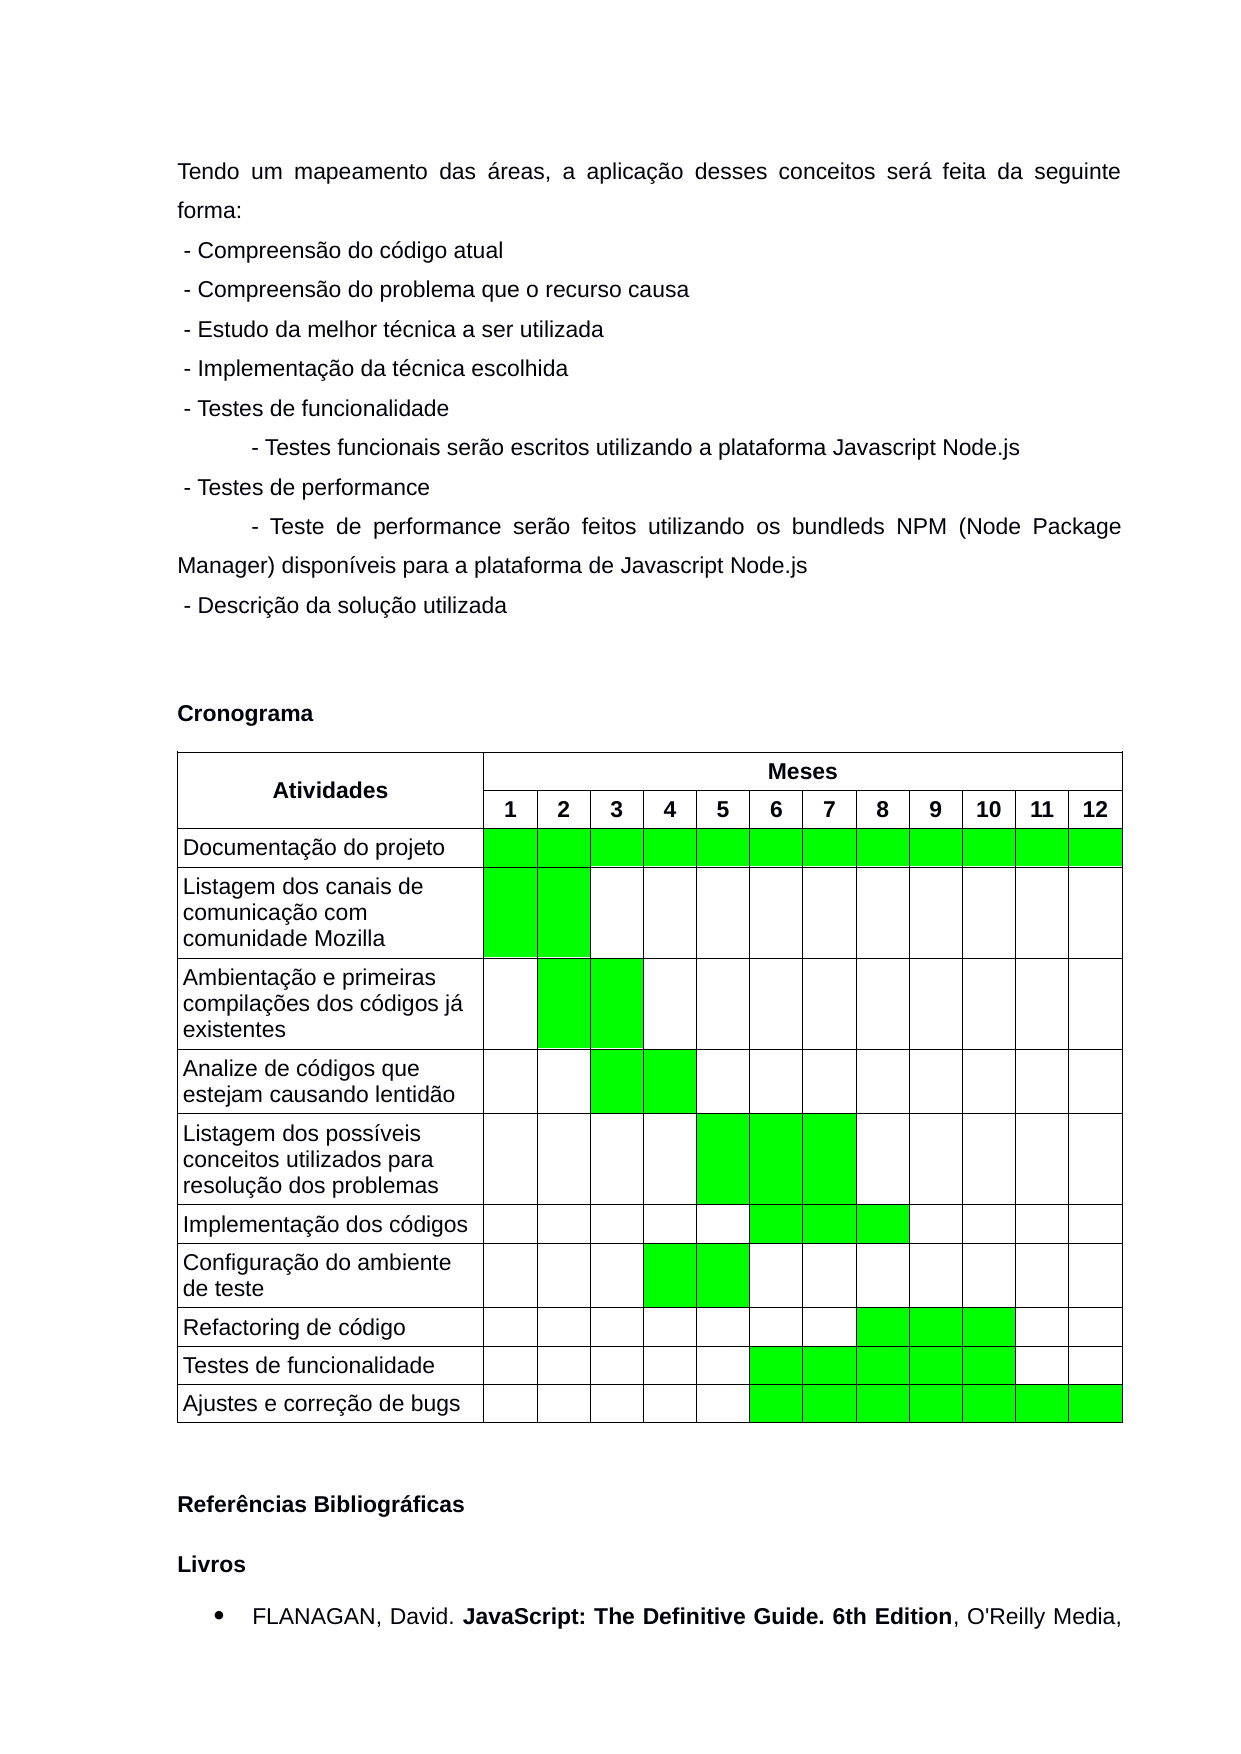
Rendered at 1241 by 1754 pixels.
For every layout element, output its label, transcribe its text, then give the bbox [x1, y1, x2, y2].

list FLANAGAN, David. JavaScript: The Definitive Guide. 6th Edition, O'Reilly Media, [214, 1603, 1122, 1630]
table_cell 5 [697, 791, 749, 828]
table_cell [1016, 1114, 1068, 1204]
table_cell [750, 959, 802, 1048]
table_cell [591, 1347, 643, 1384]
table_cell 2 [538, 791, 590, 828]
table_cell [750, 868, 802, 957]
table_cell [484, 1205, 537, 1243]
table_cell 9 [910, 791, 962, 828]
table_cell [538, 1385, 590, 1422]
table_cell [750, 1347, 802, 1384]
table_cell [910, 1347, 962, 1384]
table_cell Testes de funcionalidade [178, 1347, 483, 1384]
table_cell [591, 1244, 643, 1307]
table_cell [1016, 1347, 1068, 1384]
table_cell 12 [1069, 791, 1122, 828]
table_cell Analize de códigos que estejam causando lentidão [178, 1050, 483, 1113]
subtitle Cronograma [177, 699, 1122, 726]
table_cell [857, 1114, 909, 1204]
table_cell [803, 868, 856, 957]
table_cell Listagem dos possíveis conceitos utilizados para resolução dos problemas [178, 1114, 483, 1204]
text - Testes de performance [177, 473, 1122, 500]
table_cell [644, 1244, 696, 1307]
table_cell [750, 1205, 802, 1243]
text - Testes de funcionalidade [177, 394, 1122, 421]
table_cell [538, 959, 590, 1048]
table_cell [538, 868, 590, 957]
table_cell [697, 959, 749, 1048]
table_cell [963, 868, 1015, 957]
table_cell [857, 1244, 909, 1307]
table_cell [803, 959, 856, 1048]
table_cell [857, 1308, 909, 1346]
table_cell [910, 868, 962, 957]
table_cell [1016, 1205, 1068, 1243]
table_cell [697, 1114, 749, 1204]
text - Compreensão do problema que o recurso causa [177, 276, 1122, 302]
table_cell [484, 1050, 537, 1113]
table_cell [1016, 1050, 1068, 1113]
table_cell [750, 1308, 802, 1346]
table_cell [857, 959, 909, 1048]
table_cell [697, 1205, 749, 1243]
table_cell [591, 1308, 643, 1346]
table_cell [963, 1050, 1015, 1113]
table_cell [857, 1205, 909, 1243]
table_cell [963, 1347, 1015, 1384]
table_cell [1016, 1244, 1068, 1307]
table_cell [857, 1385, 909, 1422]
table_cell 1 [484, 791, 537, 828]
table_cell 3 [591, 791, 643, 828]
table_cell [697, 1308, 749, 1346]
table_cell [803, 1347, 856, 1384]
table_cell [644, 868, 696, 957]
table_cell [963, 829, 1015, 866]
table_cell [910, 1050, 962, 1113]
table_cell [750, 1385, 802, 1422]
table_cell [963, 1308, 1015, 1346]
table_cell [697, 829, 749, 866]
table_cell [697, 1347, 749, 1384]
table_cell [1069, 868, 1122, 957]
table_cell [591, 829, 643, 866]
table_cell [644, 1050, 696, 1113]
text - Implementação da técnica escolhida [177, 355, 1122, 381]
table_cell [803, 1385, 856, 1422]
text - Descrição da solução utilizada [177, 592, 1122, 618]
table_cell [644, 829, 696, 866]
table_cell [1016, 959, 1068, 1048]
table_cell [538, 1347, 590, 1384]
table_cell 11 [1016, 791, 1068, 828]
table_cell [538, 1244, 590, 1307]
table_cell [910, 1244, 962, 1307]
text - Testes funcionais serão escritos utilizando a plataforma Javascript Node.js [177, 434, 1122, 460]
table_cell [484, 829, 537, 866]
table_cell [644, 1308, 696, 1346]
table_cell [963, 959, 1015, 1048]
table_cell [963, 1244, 1015, 1307]
table_cell [591, 959, 643, 1048]
table_cell [1016, 1308, 1068, 1346]
table_cell [484, 1244, 537, 1307]
table_cell [538, 1050, 590, 1113]
table_cell [963, 1385, 1015, 1422]
table_cell [591, 1050, 643, 1113]
table_cell [1016, 829, 1068, 866]
table_cell [910, 1205, 962, 1243]
table_cell [484, 1308, 537, 1346]
table_cell [803, 829, 856, 866]
table_cell [538, 1114, 590, 1204]
table_cell [484, 868, 537, 957]
table_cell 6 [750, 791, 802, 828]
table_cell [857, 829, 909, 866]
table_cell [910, 1114, 962, 1204]
table_cell [750, 1050, 802, 1113]
table_cell [644, 1205, 696, 1243]
table_cell [963, 1114, 1015, 1204]
table_cell Refactoring de código [178, 1308, 483, 1346]
table_cell [1069, 1244, 1122, 1307]
table_cell Ajustes e correção de bugs [178, 1385, 483, 1422]
table_cell [963, 1205, 1015, 1243]
table_cell [697, 1050, 749, 1113]
table_cell [803, 1205, 856, 1243]
text - Teste de performance serão feitos utilizando os bundleds NPM (Node Package Manager) disponíveis para a plataforma de Javascript Node.js [177, 513, 1122, 579]
table_cell [1016, 1385, 1068, 1422]
subtitle Livros [177, 1551, 1122, 1578]
table_cell [1069, 959, 1122, 1048]
table_cell 7 [803, 791, 856, 828]
table_cell [697, 1244, 749, 1307]
table_cell 4 [644, 791, 696, 828]
table_cell [857, 1347, 909, 1384]
table_cell [750, 1244, 802, 1307]
table_cell [644, 1385, 696, 1422]
table_cell [857, 1050, 909, 1113]
table_cell [803, 1050, 856, 1113]
table_cell [1069, 1308, 1122, 1346]
table_cell [910, 1308, 962, 1346]
table_cell [591, 1385, 643, 1422]
table_cell [484, 959, 537, 1048]
table_cell [538, 1205, 590, 1243]
table_cell [644, 1114, 696, 1204]
table_cell [591, 868, 643, 957]
table_cell [591, 1114, 643, 1204]
table_cell [484, 1385, 537, 1422]
table_cell Documentação do projeto [178, 829, 483, 866]
table_cell Configuração do ambiente de teste [178, 1244, 483, 1307]
table_cell [1069, 1050, 1122, 1113]
table_cell [644, 1347, 696, 1384]
table_cell [538, 829, 590, 866]
table_cell [910, 1385, 962, 1422]
table_cell [1069, 1347, 1122, 1384]
table_cell [644, 959, 696, 1048]
table_cell [803, 1114, 856, 1204]
table_header Meses [484, 753, 1122, 790]
table_cell [484, 1347, 537, 1384]
table_cell [910, 959, 962, 1048]
table_cell [803, 1308, 856, 1346]
table_cell [484, 1114, 537, 1204]
text - Compreensão do código atual [177, 237, 1122, 263]
table_cell [857, 868, 909, 957]
table_header Atividades [178, 753, 483, 828]
table_cell 8 [857, 791, 909, 828]
table_cell [1069, 829, 1122, 866]
table_cell Listagem dos canais de comunicação com comunidade Mozilla [178, 868, 483, 957]
table_cell [910, 829, 962, 866]
text Tendo um mapeamento das áreas, a aplicação desses conceitos será feita da seguinte forma: [177, 158, 1122, 223]
table_cell [750, 1114, 802, 1204]
table_cell [697, 868, 749, 957]
text - Estudo da melhor técnica a ser utilizada [177, 316, 1122, 342]
table_cell Implementação dos códigos [178, 1205, 483, 1243]
table_cell Ambientação e primeiras compilações dos códigos já existentes [178, 959, 483, 1048]
table_cell [803, 1244, 856, 1307]
table_cell 10 [963, 791, 1015, 828]
table_cell [1069, 1205, 1122, 1243]
subtitle Referências Bibliográficas [177, 1491, 1122, 1517]
table_cell [538, 1308, 590, 1346]
table_cell [697, 1385, 749, 1422]
table_cell [1016, 868, 1068, 957]
table_cell [1069, 1385, 1122, 1422]
table_cell [1069, 1114, 1122, 1204]
table_cell [750, 829, 802, 866]
table_cell [591, 1205, 643, 1243]
